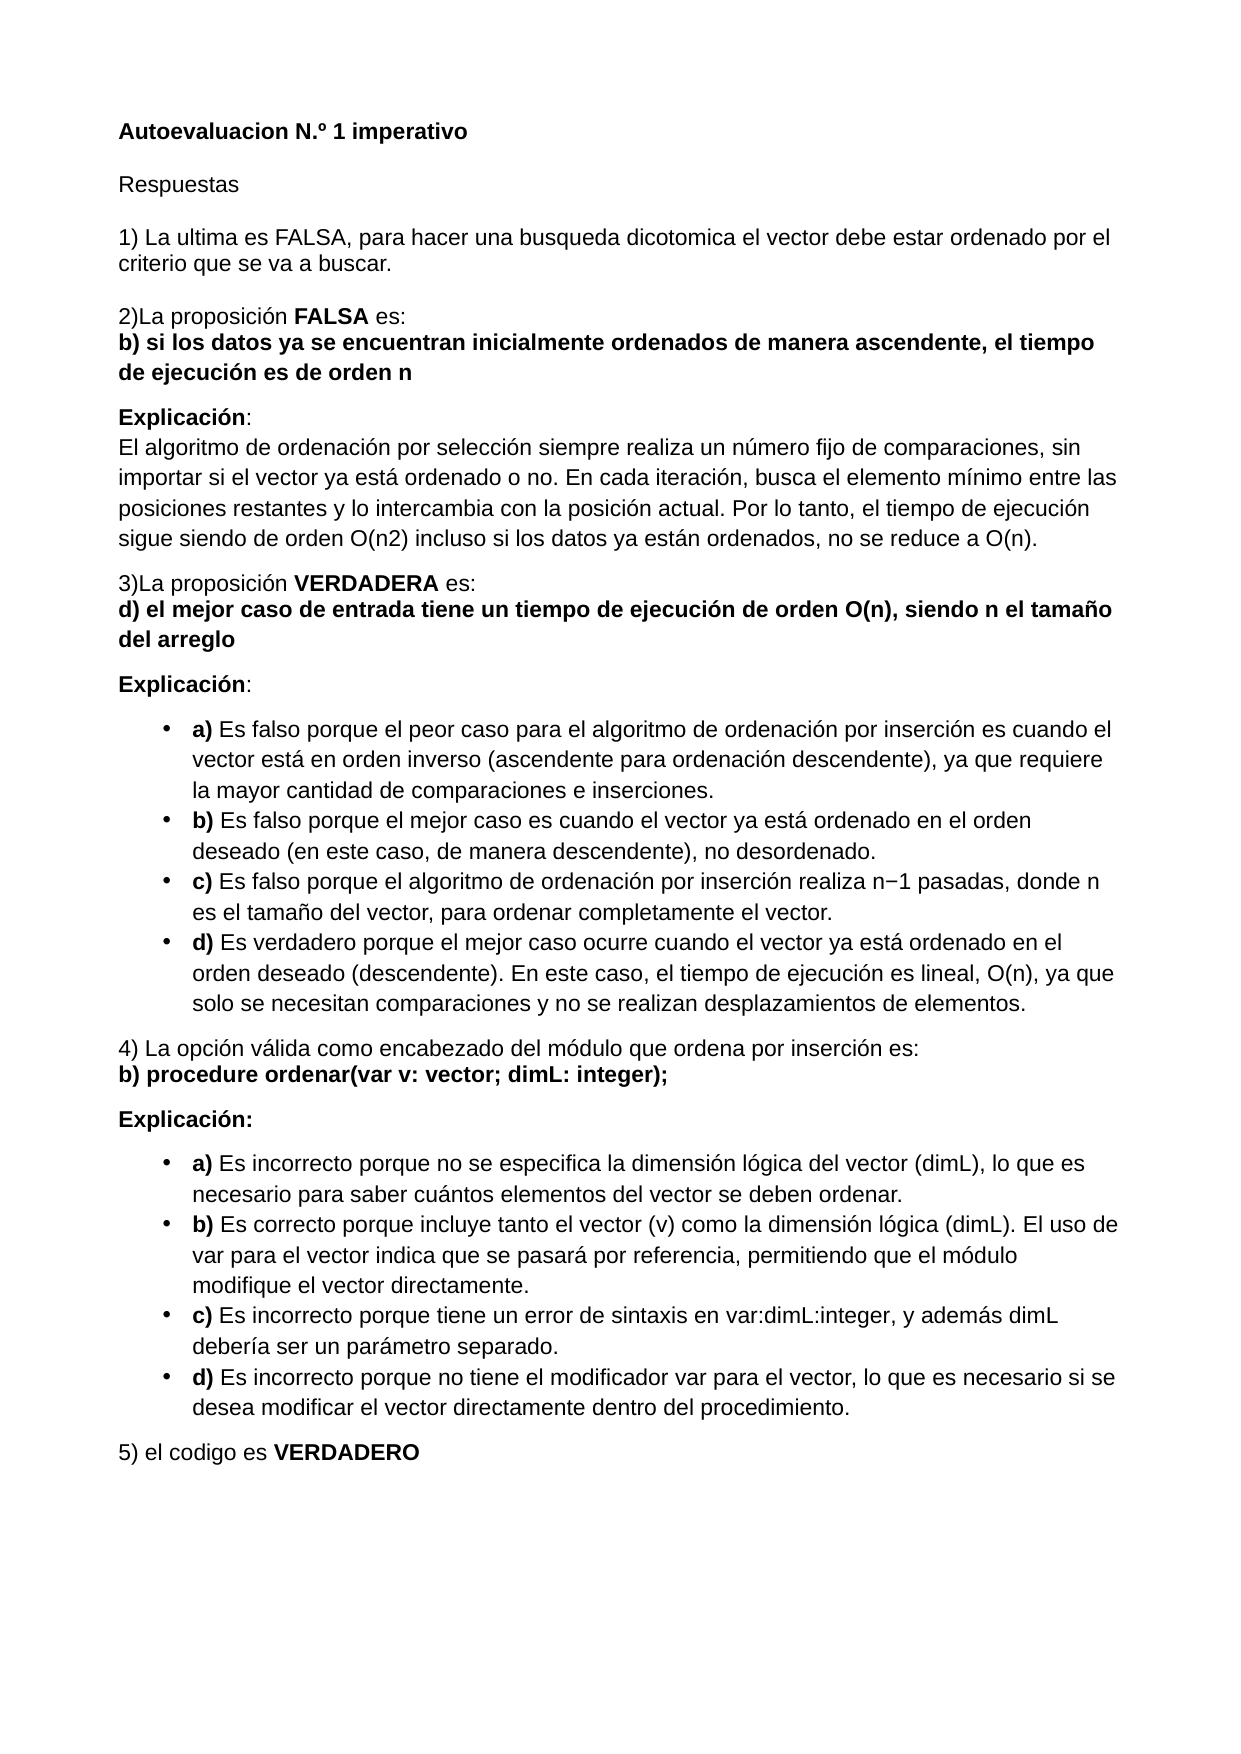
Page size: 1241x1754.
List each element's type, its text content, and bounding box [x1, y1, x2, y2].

list b) Es correcto porque incluye tanto el vector (v) como la dimensión lógica (dimL). El uso de var para el vector indica que se pasará por referencia, permitiendo que el módulo modifique el vector directamente. [162, 1211, 1122, 1299]
text Explicación: [118, 1106, 1122, 1132]
text d) el mejor caso de entrada tiene un tiempo de ejecución de orden O(n), siendo n el tamaño del arreglo [118, 596, 1122, 652]
list b) Es falso porque el mejor caso es cuando el vector ya está ordenado en el orden deseado (en este caso, de manera descendente), no desordenado. [162, 807, 1122, 864]
text Explicación: [118, 671, 1122, 697]
text 3)La proposición VERDADERA es: [118, 569, 1122, 596]
text b) procedure ordenar(var v: vector; dimL: integer); [118, 1061, 1122, 1087]
text b) si los datos ya se encuentran inicialmente ordenados de manera ascendente, el tiempo de ejecución es de orden n [118, 329, 1122, 386]
text Respuestas [118, 171, 1122, 197]
list d) Es verdadero porque el mejor caso ocurre cuando el vector ya está ordenado en el orden deseado (descendente). En este caso, el tiempo de ejecución es lineal, O(n), ya que solo se necesitan comparaciones y no se realizan desplazamientos de elementos. [162, 929, 1122, 1016]
list a) Es incorrecto porque no se especifica la dimensión lógica del vector (dimL), lo que es necesario para saber cuántos elementos del vector se deben ordenar. [162, 1150, 1122, 1207]
list c) Es incorrecto porque tiene un error de sintaxis en var:dimL:integer, y además dimL debería ser un parámetro separado. [162, 1302, 1122, 1359]
text 4) La opción válida como encabezado del módulo que ordena por inserción es: [118, 1034, 1122, 1061]
text 2)La proposición FALSA es: [118, 303, 1122, 329]
list a) Es falso porque el peor caso para el algoritmo de ordenación por inserción es cuando el vector está en orden inverso (ascendente para ordenación descendente), ya que requiere la mayor cantidad de comparaciones e inserciones. [162, 716, 1122, 803]
text 1) La ultima es FALSA, para hacer una busqueda dicotomica el vector debe estar ordenado por el criterio que se va a buscar. [118, 223, 1122, 276]
text 5) el codigo es VERDADERO [118, 1439, 1122, 1465]
list d) Es incorrecto porque no tiene el modificador var para el vector, lo que es necesario si se desea modificar el vector directamente dentro del procedimiento. [162, 1363, 1122, 1421]
text Explicación: El algoritmo de ordenación por selección siempre realiza un número fijo de comparaciones, sin importar si el vector ya está ordenado o no. En cada iteración, busca el elemento mínimo entre las posiciones restantes y lo intercambia con la posición actual. Por lo tanto, el tiempo de ejecución sigue siendo de orden O(n2) incluso si los datos ya están ordenados, no se reduce a O(n). [118, 404, 1122, 551]
list c) Es falso porque el algoritmo de ordenación por inserción realiza n−1 pasadas, donde n es el tamaño del vector, para ordenar completamente el vector. [162, 868, 1122, 925]
text Autoevaluacion N.º 1 imperativo [118, 118, 1122, 144]
